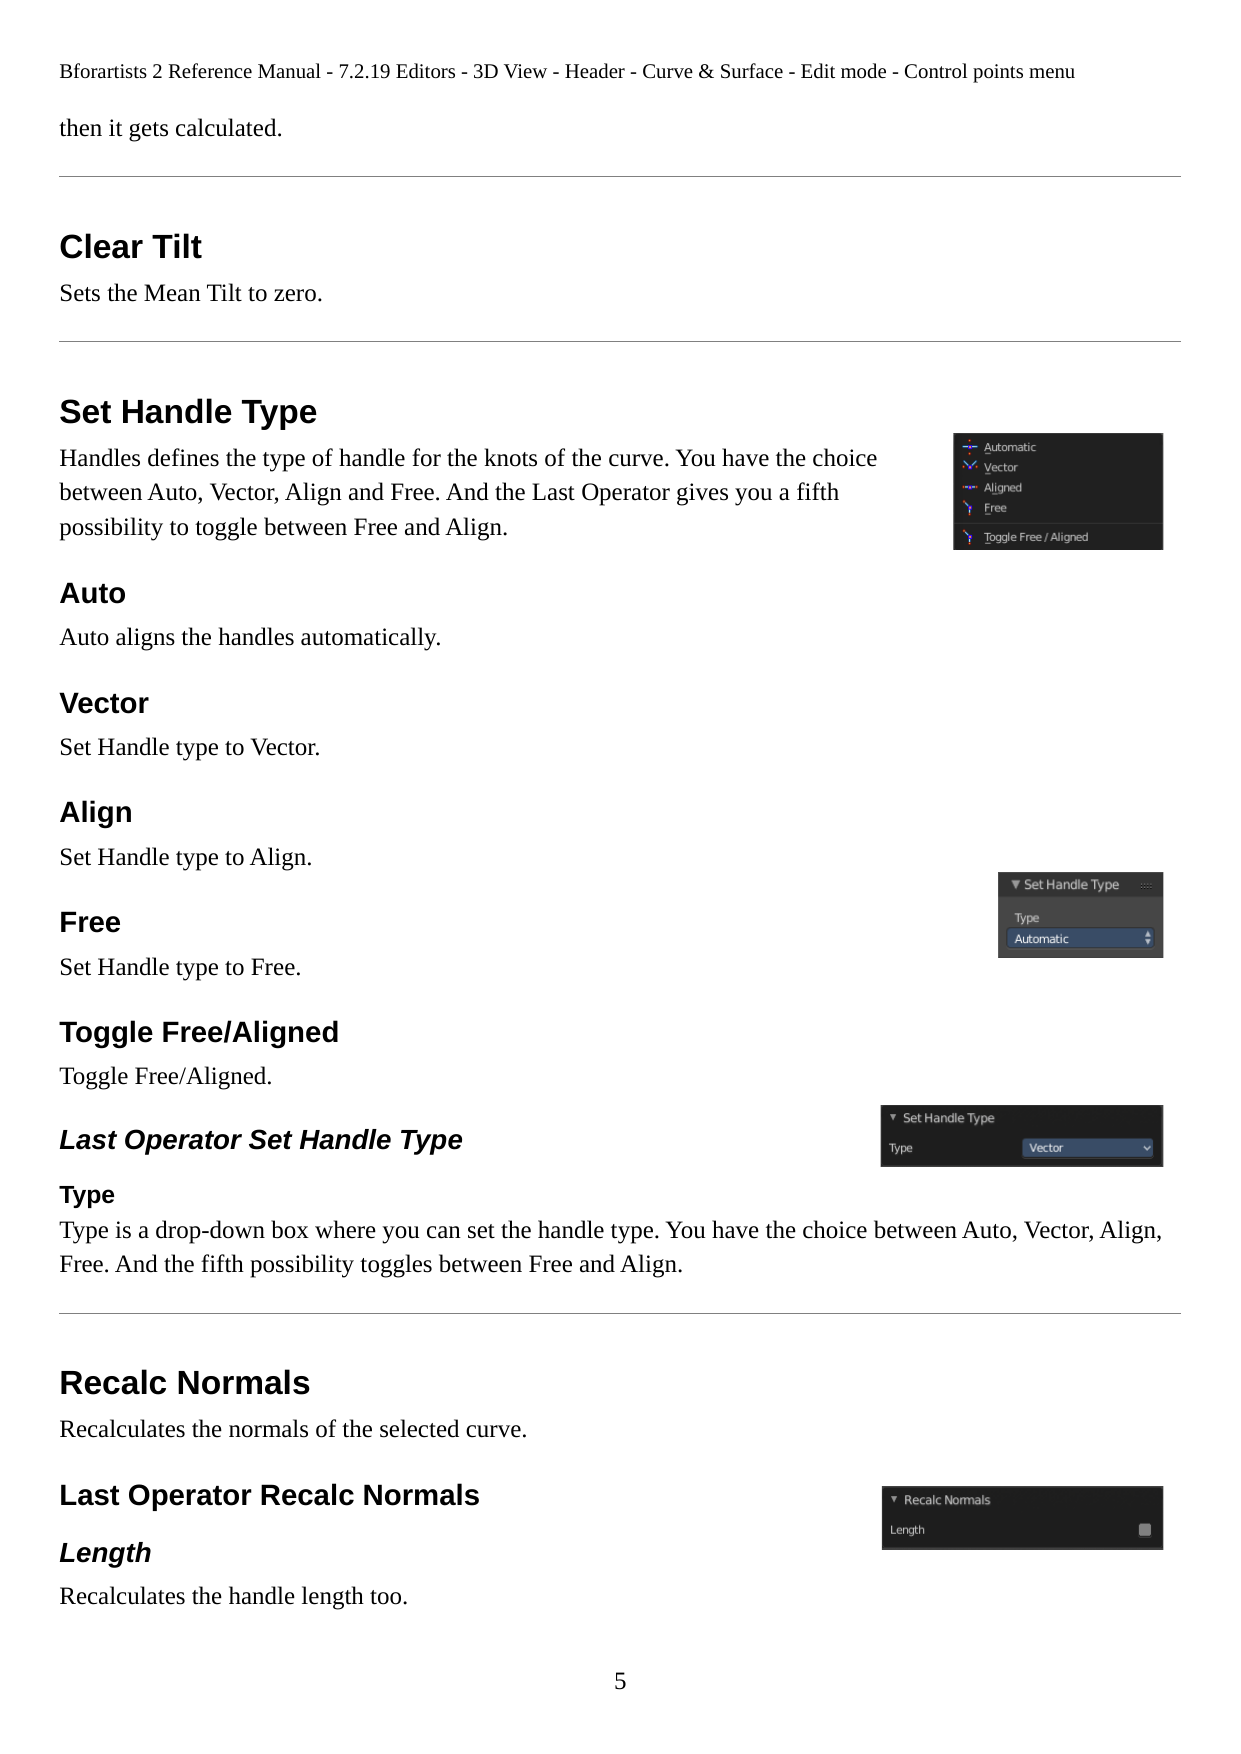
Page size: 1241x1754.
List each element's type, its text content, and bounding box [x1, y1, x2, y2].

text Auto aligns the handles automatically. [59, 622, 1181, 651]
text Recalculates the handle length too. [59, 1581, 1181, 1610]
subtitle Type [59, 1180, 1181, 1208]
subtitle Align [59, 795, 1181, 829]
picture [881, 1486, 1164, 1550]
text Sets the Mean Tilt to zero. [59, 278, 1181, 307]
text Toggle Free/Aligned. [59, 1061, 1181, 1090]
subtitle Last Operator Set Handle Type [59, 1123, 880, 1155]
subtitle Auto [59, 576, 1181, 609]
text Set Handle type to Free. [59, 952, 1181, 980]
text Set Handle type to Align. [59, 842, 1181, 870]
text Recalculates the normals of the selected curve. [59, 1414, 1181, 1443]
text then it gets calculated. [59, 113, 1181, 141]
subtitle [1164, 905, 1181, 939]
subtitle Vector [59, 686, 1181, 719]
picture [953, 433, 1164, 550]
subtitle Clear Tilt [59, 227, 1181, 265]
subtitle Last Operator Recalc Normals [59, 1478, 1181, 1512]
subtitle Length [59, 1537, 1181, 1569]
subtitle Recalc Normals [59, 1363, 1181, 1402]
text Set Handle type to Vector. [59, 732, 1181, 761]
subtitle Set Handle Type [59, 392, 1181, 431]
text Handles defines the type of handle for the knots of the curve. You have the choice between Auto, Vector, Align and Free. And the Last Operator gives you a fifth possibility to toggle between Free and Align. [59, 443, 953, 541]
text Type is a drop-down box where you can set the handle type. You have the choice between Auto, Vector, Align, Free. And the fifth possibility toggles between Free and Align. [59, 1215, 1181, 1278]
picture [998, 872, 1164, 958]
subtitle Free [59, 905, 998, 939]
picture [880, 1105, 1164, 1167]
subtitle Toggle Free/Aligned [59, 1015, 1181, 1049]
